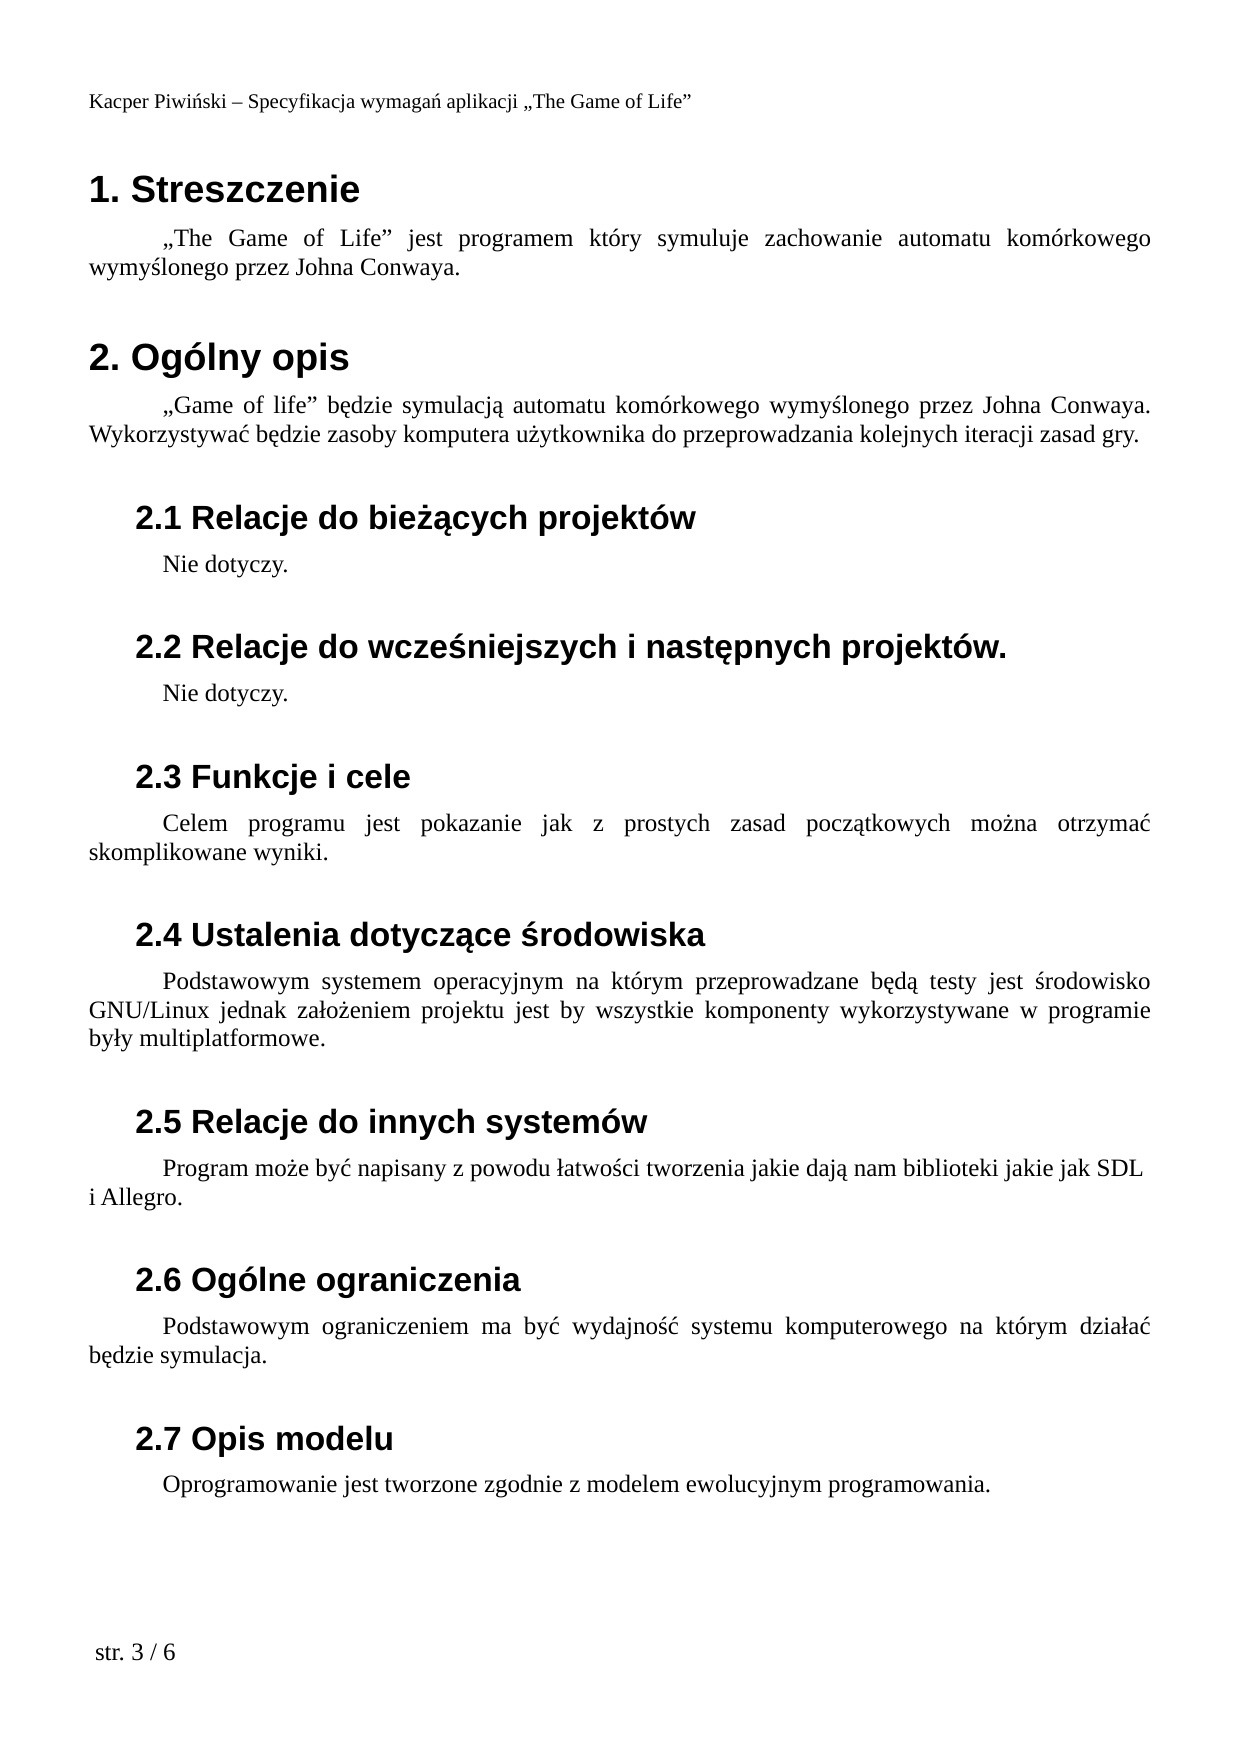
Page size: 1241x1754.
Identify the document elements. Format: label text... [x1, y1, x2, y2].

subtitle 2.2 Relacje do wcześniejszych i następnych projektów. [88, 627, 1152, 666]
subtitle 2.5 Relacje do innych systemów [88, 1102, 1152, 1141]
subtitle 2.7 Opis modelu [88, 1418, 1152, 1457]
subtitle 2.1 Relacje do bieżących projektów [88, 498, 1152, 536]
text Podstawowym systemem operacyjnym na którym przeprowadzane będą testy jest środowisko GNU/Linux jednak założeniem projektu jest by wszystkie komponenty wykorzystywane w programie były multiplatformowe. [88, 966, 1152, 1052]
text Nie dotyczy. [88, 678, 1152, 707]
text Celem programu jest pokazanie jak z prostych zasad początkowych można otrzymać skomplikowane wyniki. [88, 808, 1152, 865]
subtitle 1. Streszczenie [88, 167, 1152, 211]
subtitle 2. Ogólny opis [88, 334, 1152, 378]
text Oprogramowanie jest tworzone zgodnie z modelem ewolucyjnym programowania. [88, 1469, 1152, 1498]
subtitle 2.3 Funkcje i cele [88, 757, 1152, 795]
subtitle 2.4 Ustalenia dotyczące środowiska [88, 915, 1152, 953]
text „Game of life” będzie symulacją automatu komórkowego wymyślonego przez Johna Conwaya. Wykorzystywać będzie zasoby komputera użytkownika do przeprowadzania kolejnych iteracji zasad gry. [88, 391, 1152, 448]
text Program może być napisany z powodu łatwości tworzenia jakie dają nam biblioteki jakie jak SDL i Allegro. [88, 1153, 1152, 1211]
text Podstawowym ograniczeniem ma być wydajność systemu komputerowego na którym działać będzie symulacja. [88, 1311, 1152, 1369]
text „The Game of Life” jest programem który symuluje zachowanie automatu komórkowego wymyślonego przez Johna Conwaya. [88, 223, 1152, 281]
text Nie dotyczy. [88, 549, 1152, 578]
subtitle 2.6 Ogólne ograniczenia [88, 1260, 1152, 1299]
